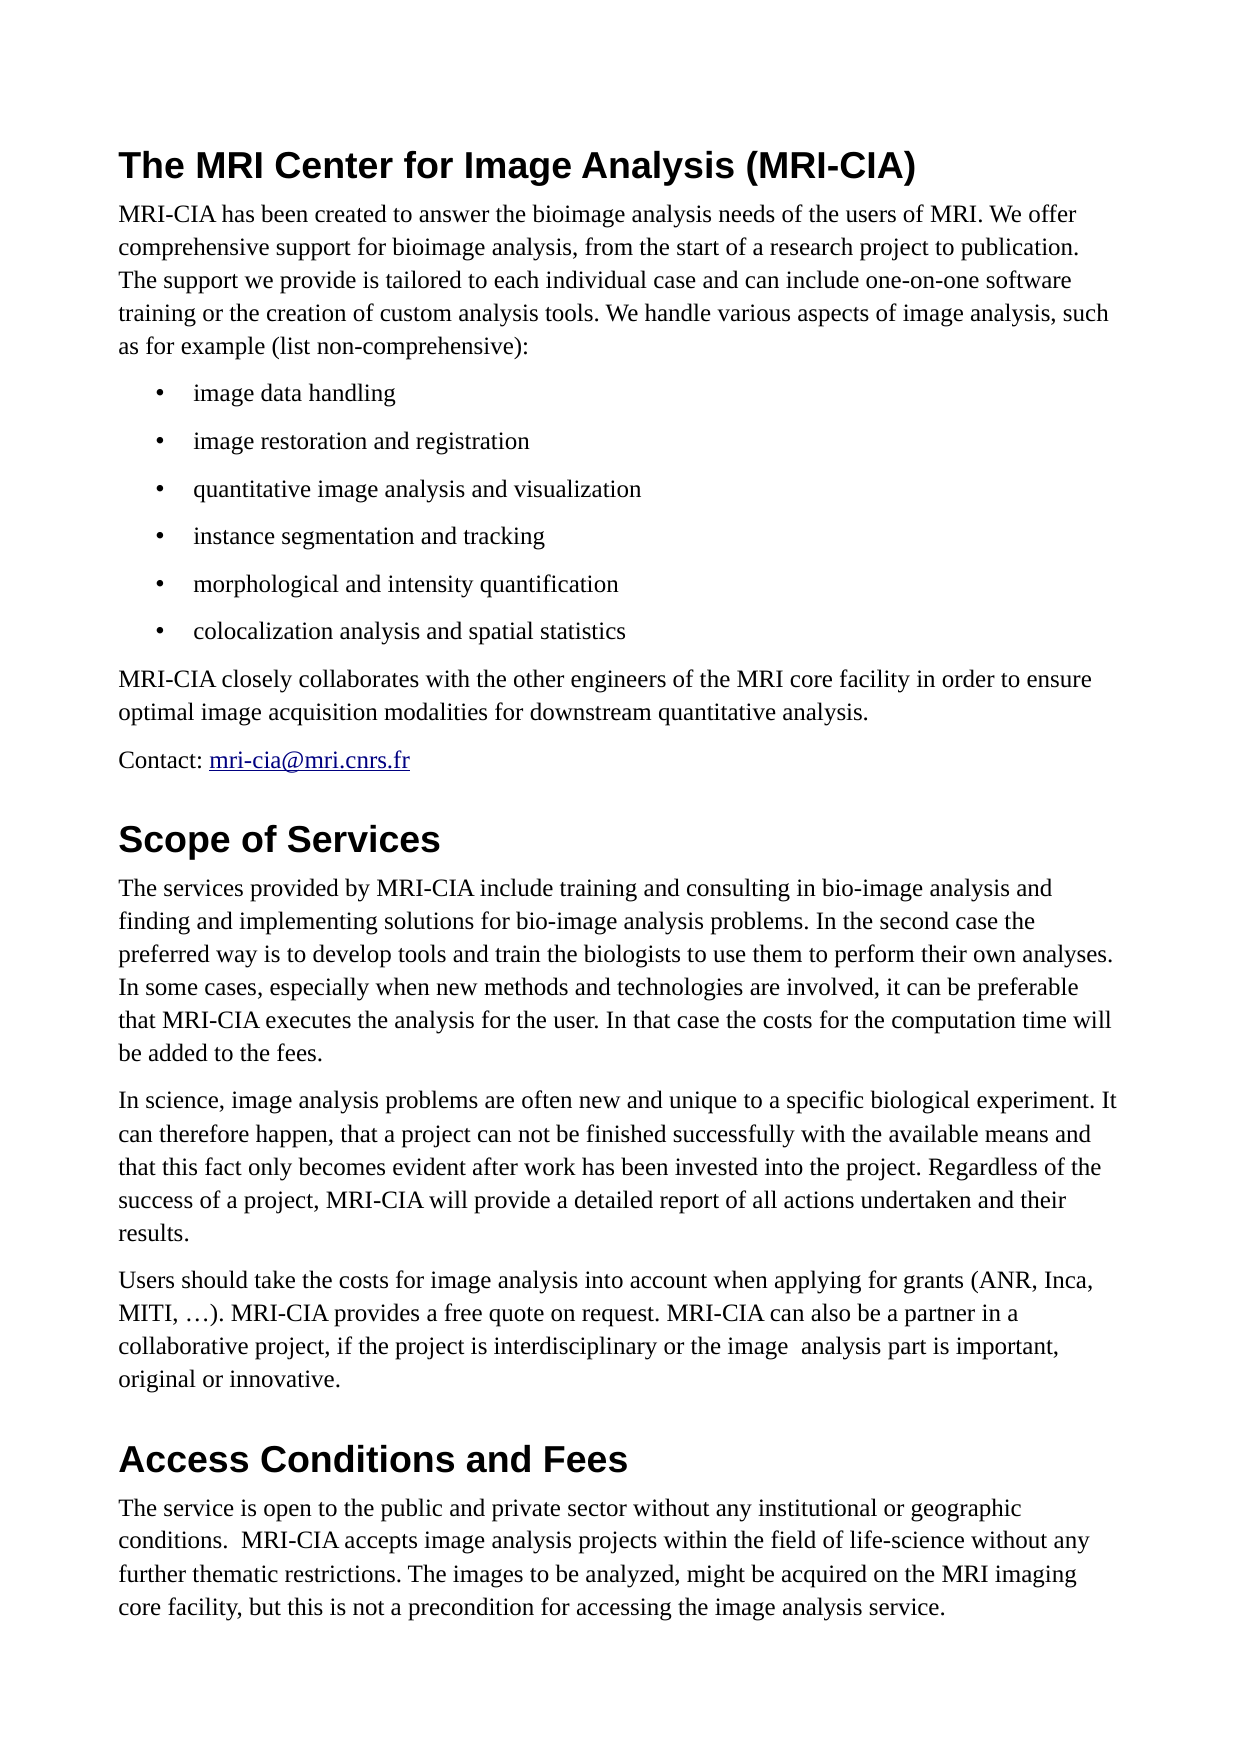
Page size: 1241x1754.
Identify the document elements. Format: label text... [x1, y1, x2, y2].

list image restoration and registration [156, 426, 1122, 455]
subtitle Access Conditions and Fees [118, 1437, 1122, 1480]
subtitle Scope of Services [118, 817, 1122, 860]
list quantitative image analysis and visualization [156, 474, 1122, 502]
list morphological and intensity quantification [156, 569, 1122, 598]
text MRI-CIA has been created to answer the bioimage analysis needs of the users of MRI. We offer comprehensive support for bioimage analysis, from the start of a research project to publication. The support we provide is tailored to each individual case and can include one-on-one software training or the creation of custom analysis tools. We handle various aspects of image analysis, such as for example (list non-comprehensive): [118, 199, 1122, 359]
text Contact: mri-cia@mri.cnrs.fr [118, 745, 1122, 773]
text The service is open to the public and private sector without any institutional or geographic conditions. MRI-CIA accepts image analysis projects within the field of life-science without any further thematic restrictions. The images to be analyzed, might be acquired on the MRI imaging core facility, but this is not a precondition for accessing the image analysis service. [118, 1493, 1122, 1620]
list colocalization analysis and spatial statistics [156, 616, 1122, 645]
text MRI-CIA closely collaborates with the other engineers of the MRI core facility in order to ensure optimal image acquisition modalities for downstream quantitative analysis. [118, 664, 1122, 726]
text In science, image analysis problems are often new and unique to a specific biological experiment. It can therefore happen, that a project can not be finished successfully with the available means and that this fact only becomes evident after work has been invested into the project. Regardless of the success of a project, MRI-CIA will provide a detailed report of all actions undertaken and their results. [118, 1086, 1122, 1246]
text Users should take the costs for image analysis into account when applying for grants (ANR, Inca, MITI, …). MRI-CIA provides a free quote on request. MRI-CIA can also be a partner in a collaborative project, if the project is interdisciplinary or the image analysis part is important, original or innovative. [118, 1265, 1122, 1393]
subtitle The MRI Center for Image Analysis (MRI-CIA) [118, 143, 1122, 186]
list instance segmentation and tracking [156, 521, 1122, 550]
list image data handling [156, 378, 1122, 407]
text The services provided by MRI-CIA include training and consulting in bio-image analysis and finding and implementing solutions for bio-image analysis problems. In the second case the preferred way is to develop tools and train the biologists to use them to perform their own analyses. In some cases, especially when new methods and technologies are involved, it can be preferable that MRI-CIA executes the analysis for the user. In that case the costs for the computation time will be added to the fees. [118, 873, 1122, 1067]
